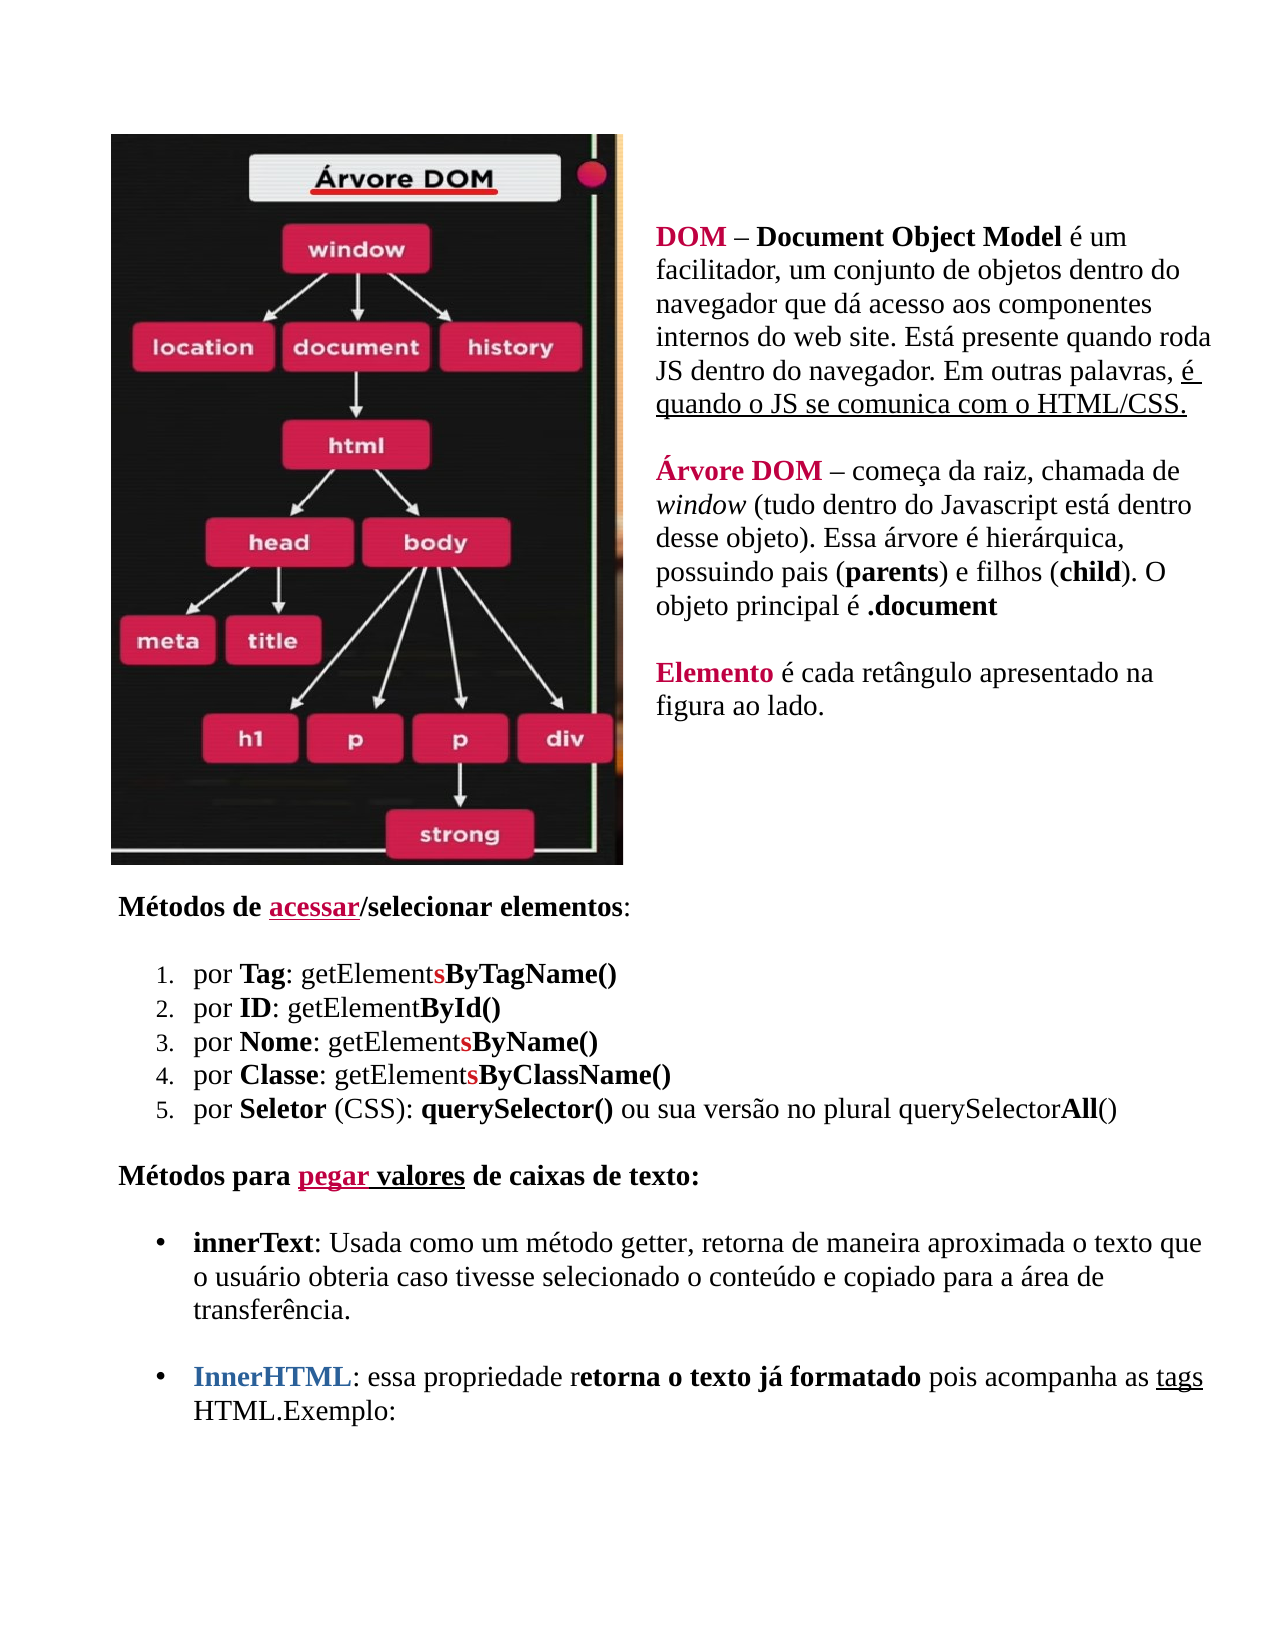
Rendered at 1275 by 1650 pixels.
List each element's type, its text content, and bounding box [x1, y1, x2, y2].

text Elemento é cada retângulo apresentado na figura ao lado. [656, 655, 1217, 722]
text Métodos para pegar valores de caixas de texto: [118, 1158, 1217, 1191]
list por Seletor (CSS): querySelector() ou sua versão no plural querySelectorAll() [156, 1091, 1217, 1124]
list innerText: Usada como um método getter, retorna de maneira aproximada o texto que o usuário obteria caso tivesse selecionado o conteúdo e copiado para a área de transferência. [156, 1225, 1217, 1359]
text Árvore DOM – começa da raiz, chamada de window (tudo dentro do Javascript está dentro desse objeto). Essa árvore é hierárquica, possuindo pais (parents) e filhos (child). O objeto principal é .document [656, 453, 1234, 621]
list por ID: getElementById() [156, 990, 1217, 1024]
picture [111, 134, 624, 865]
text Métodos de acessar/selecionar elementos: [118, 889, 1217, 923]
text DOM – Document Object Model é um facilitador, um conjunto de objetos dentro do navegador que dá acesso aos componentes internos do web site. Está presente quando roda JS dentro do navegador. Em outras palavras, é quando o JS se comunica com o HTML/CSS. [656, 219, 1217, 420]
list por Classe: getElementsByClassName() [156, 1057, 1217, 1091]
list por Nome: getElementsByName() [156, 1024, 1217, 1057]
list por Tag: getElementsByTagName() [156, 957, 1217, 990]
list InnerHTML: essa propriedade retorna o texto já formatado pois acompanha as tags HTML.Exemplo: [156, 1359, 1217, 1426]
